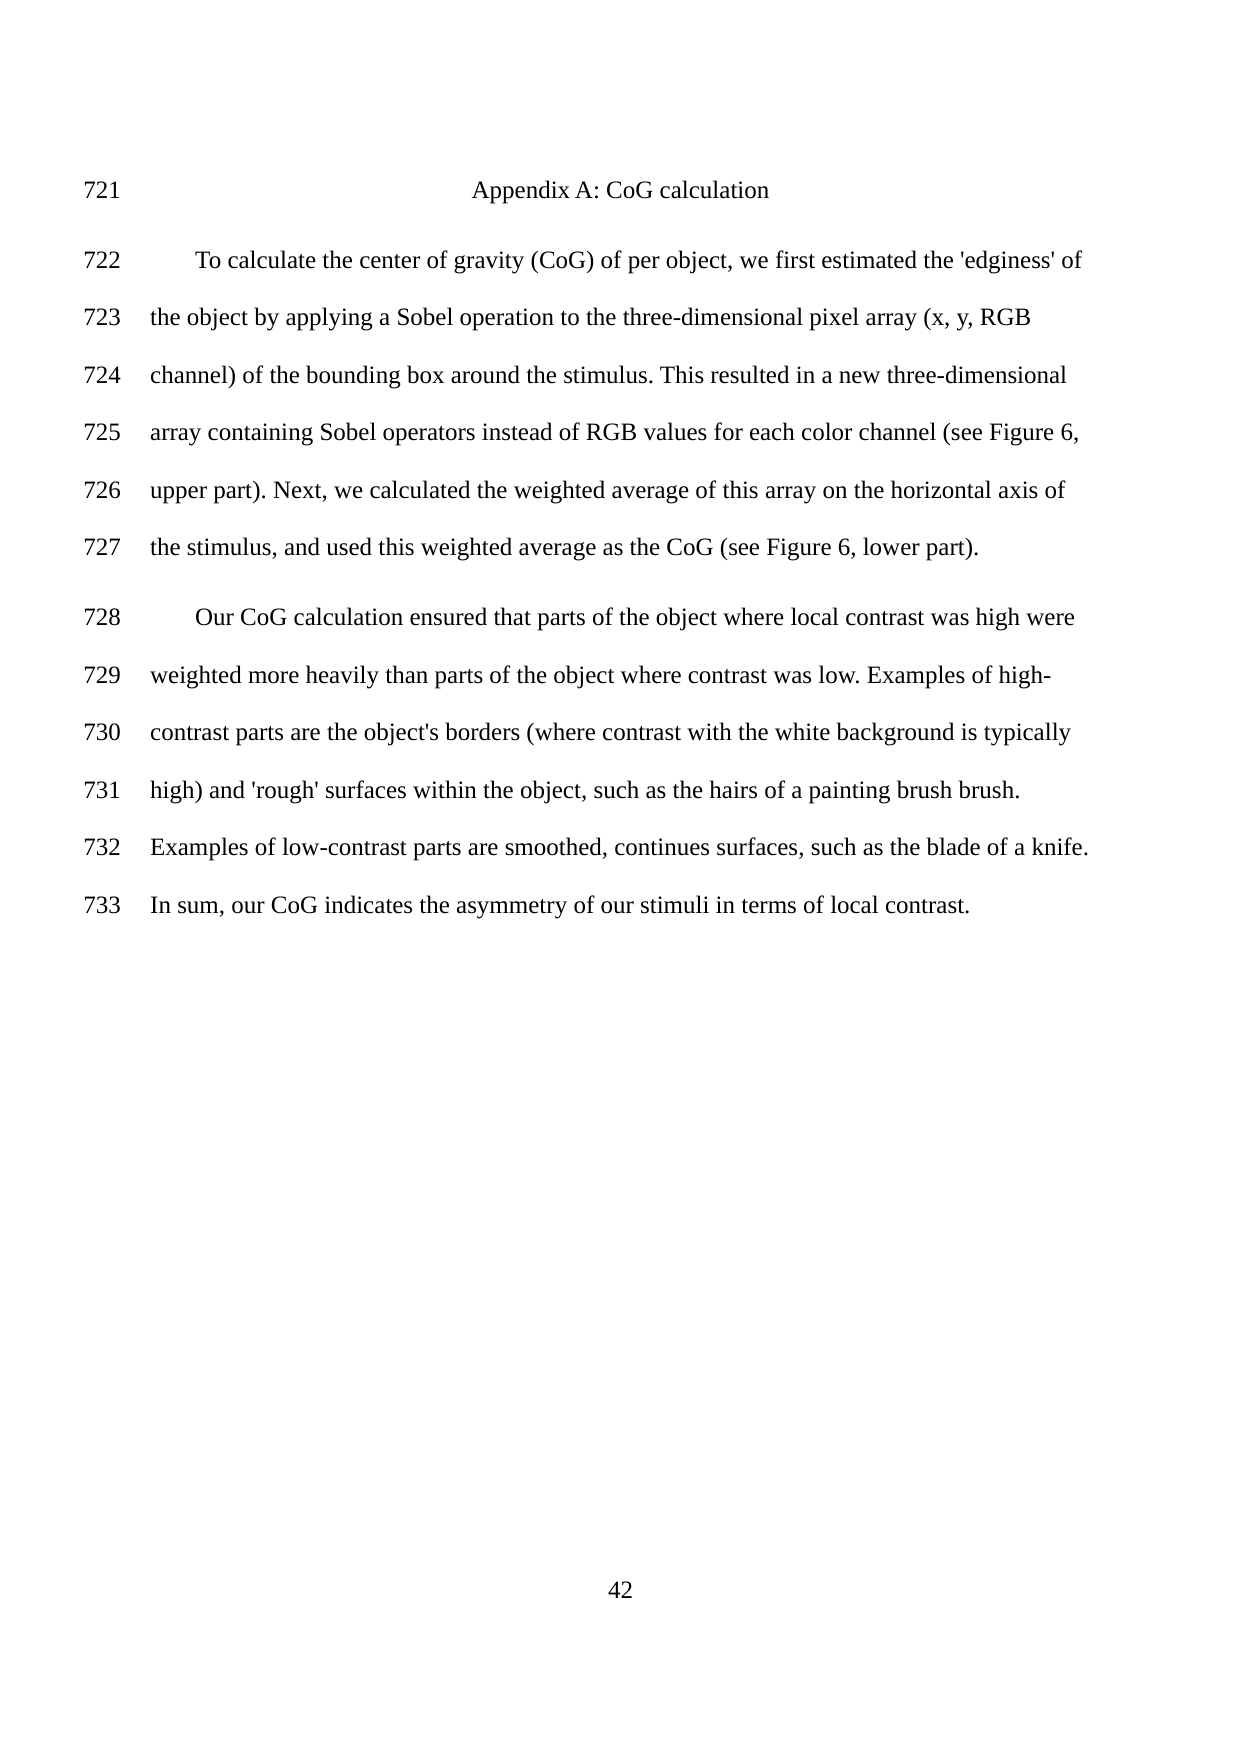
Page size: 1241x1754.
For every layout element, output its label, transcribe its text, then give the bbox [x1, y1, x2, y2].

subtitle Appendix A: CoG calculation [150, 175, 1091, 204]
text To calculate the center of gravity (CoG) of per object, we first estimated the 'edginess' of the object by applying a Sobel operation to the three-dimensional pixel array (x, y, RGB channel) of the bounding box around the stimulus. This resulted in a new three-dimensional array containing Sobel operators instead of RGB values for each color channel (see Figure 6, upper part). Next, we calculated the weighted average of this array on the horizontal axis of the stimulus, and used this weighted average as the CoG (see Figure 6, lower part). [150, 245, 1091, 561]
text Our CoG calculation ensured that parts of the object where local contrast was high were weighted more heavily than parts of the object where contrast was low. Examples of high-contrast parts are the object's borders (where contrast with the white background is typically high) and 'rough' surfaces within the object, such as the hairs of a painting brush brush. Examples of low-contrast parts are smoothed, continues surfaces, such as the blade of a knife. In sum, our CoG indicates the asymmetry of our stimuli in terms of local contrast. [150, 602, 1091, 919]
